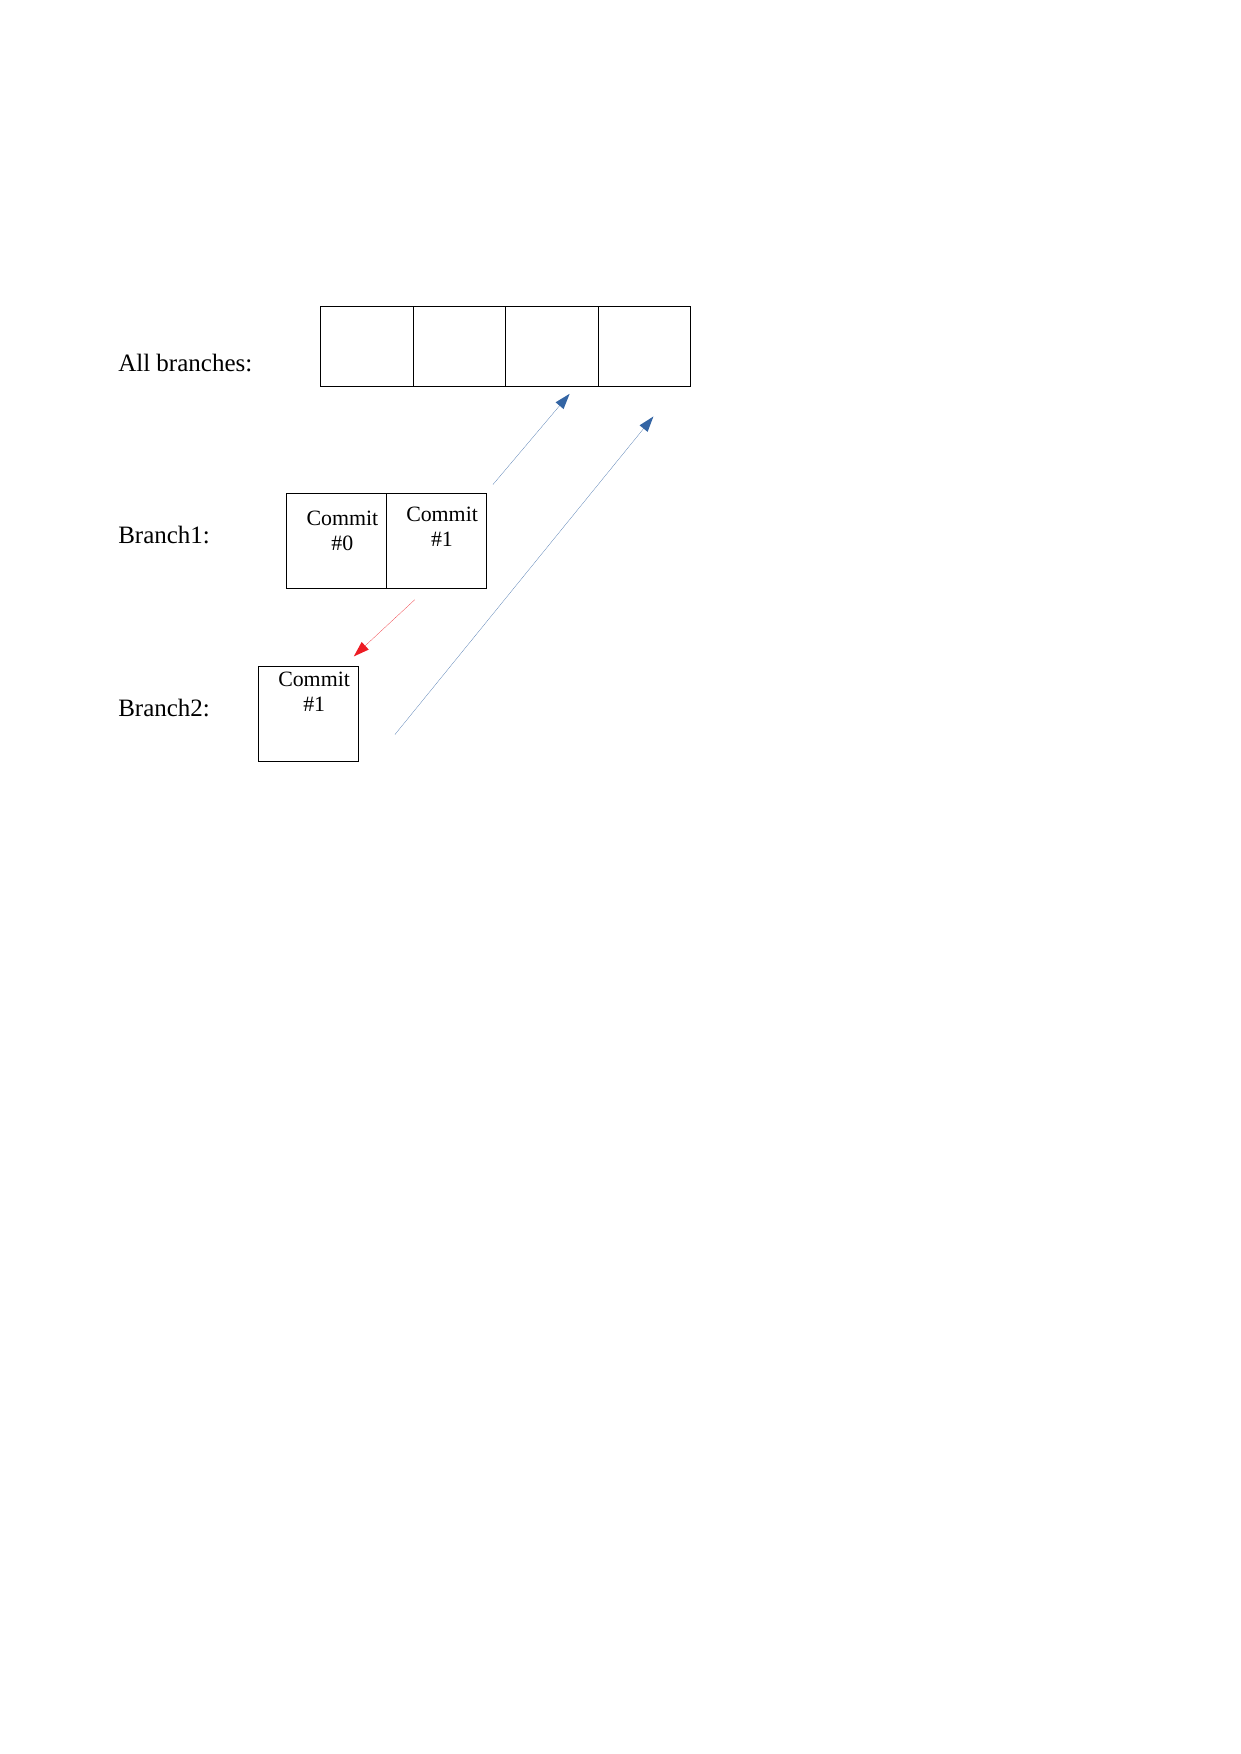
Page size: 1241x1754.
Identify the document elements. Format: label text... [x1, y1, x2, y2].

text [487, 521, 567, 549]
text All branches: [118, 348, 320, 377]
text [407, 693, 1122, 722]
text [691, 348, 1122, 377]
text Branch1: [118, 521, 286, 549]
text Branch2: [118, 693, 258, 722]
text [359, 693, 427, 722]
text [547, 521, 1122, 549]
